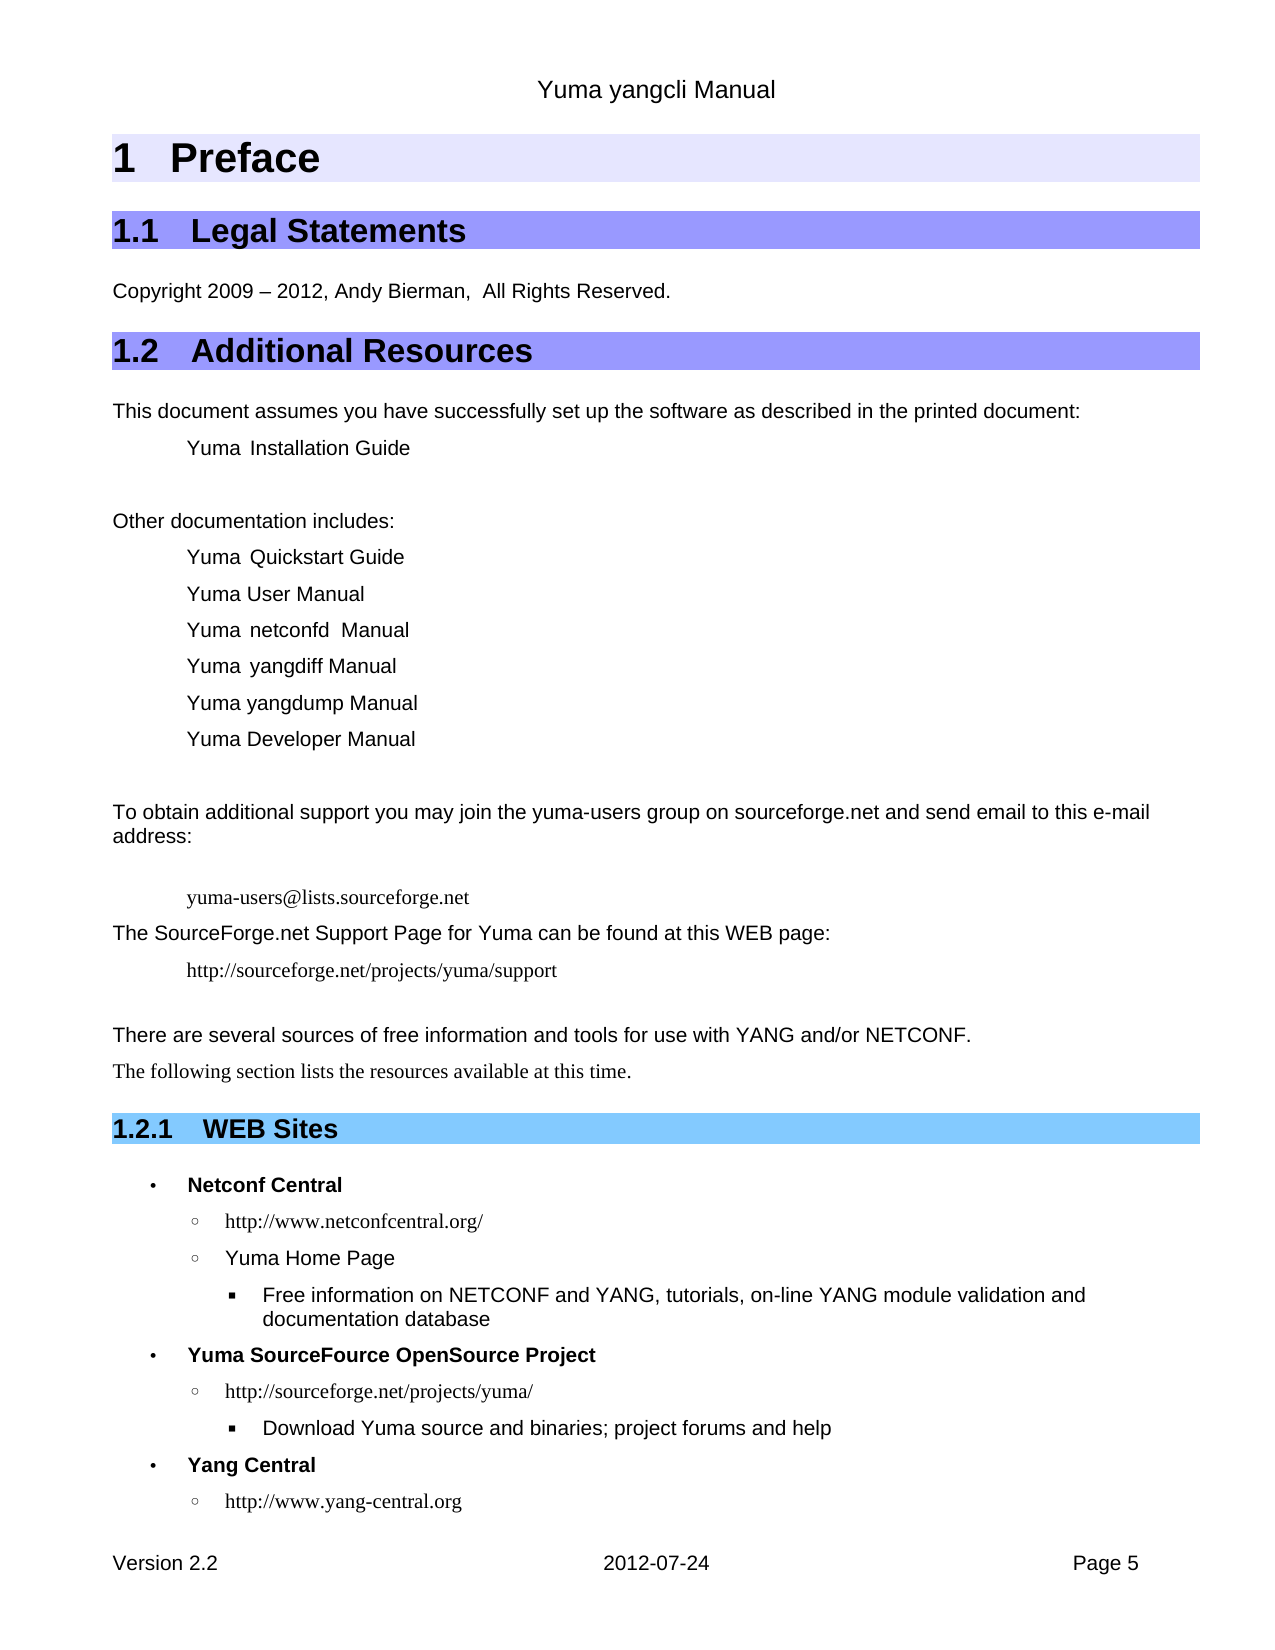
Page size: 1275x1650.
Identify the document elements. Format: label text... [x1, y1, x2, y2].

text Other documentation includes: [112, 508, 1200, 532]
list Yuma Home Page [187, 1246, 1200, 1270]
list http://sourceforge.net/projects/yuma/ [187, 1379, 1200, 1403]
text http://sourceforge.net/projects/yuma/support [112, 958, 1200, 982]
text Yuma Quickstart Guide [112, 545, 1200, 569]
list Netconf Central [150, 1173, 1200, 1197]
text The SourceForge.net Support Page for Yuma can be found at this WEB page: [112, 921, 1200, 945]
text Yuma Installation Guide [112, 436, 1200, 459]
list Yuma SourceFource OpenSource Project [150, 1343, 1200, 1367]
subtitle Preface [112, 134, 1200, 182]
text Yuma yangdiff Manual [112, 654, 1200, 678]
list http://www.yang-central.org [187, 1489, 1200, 1513]
text Yuma yangdump Manual [112, 691, 1200, 715]
list Yang Central [150, 1452, 1200, 1476]
text To obtain additional support you may join the yuma-users group on sourceforge.net and send email to this e-mail address: [112, 800, 1200, 872]
text Yuma User Manual [112, 581, 1200, 605]
text This document assumes you have successfully set up the software as described in the printed document: [112, 399, 1200, 423]
text Yuma netconfd Manual [112, 618, 1200, 642]
list Download Yuma source and binaries; project forums and help [225, 1416, 1200, 1440]
subtitle Additional Resources [112, 332, 1200, 370]
list http://www.netconfcentral.org/ [187, 1209, 1200, 1233]
text yuma-users@lists.sourceforge.net [112, 884, 1200, 909]
text Yuma Developer Manual [112, 727, 1200, 751]
list Free information on NETCONF and YANG, tutorials, on-line YANG module validation and documentation database [225, 1282, 1200, 1330]
text The following section lists the resources available at this time. [112, 1059, 1200, 1083]
subtitle WEB Sites [112, 1113, 1200, 1144]
subtitle Legal Statements [112, 211, 1200, 249]
text There are several sources of free information and tools for use with YANG and/or NETCONF. [112, 1023, 1200, 1047]
text Copyright 2009 – 2012, Andy Bierman, All Rights Reserved. [112, 278, 1200, 302]
